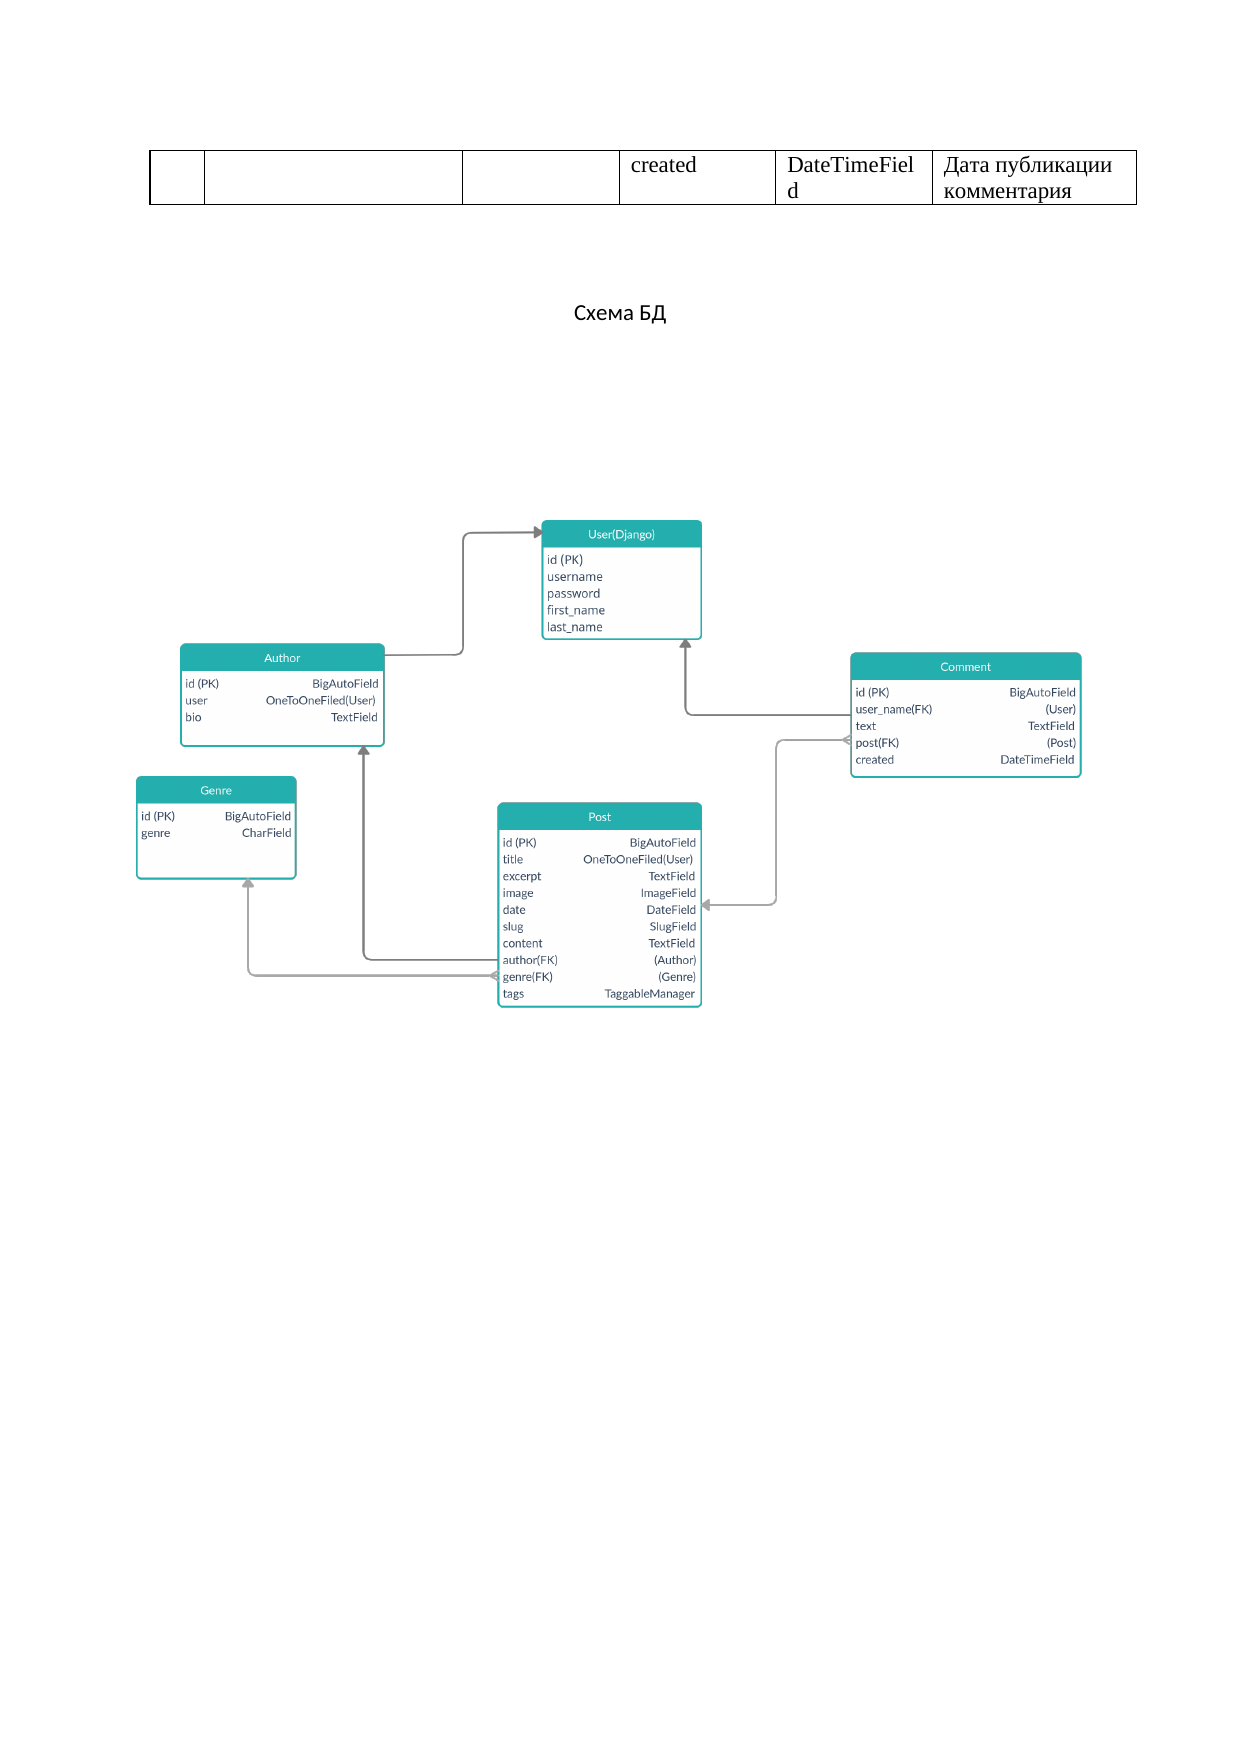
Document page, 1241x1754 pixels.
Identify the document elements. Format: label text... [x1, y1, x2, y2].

table_cell [205, 151, 462, 204]
table_cell [151, 151, 204, 204]
picture [119, 503, 1098, 1024]
text Схема БД [150, 298, 1090, 327]
table_cell DateTimeField [776, 151, 932, 204]
table_cell Дата публикации комментария [933, 151, 1136, 204]
table_cell [463, 151, 619, 204]
table_cell created [620, 151, 775, 204]
